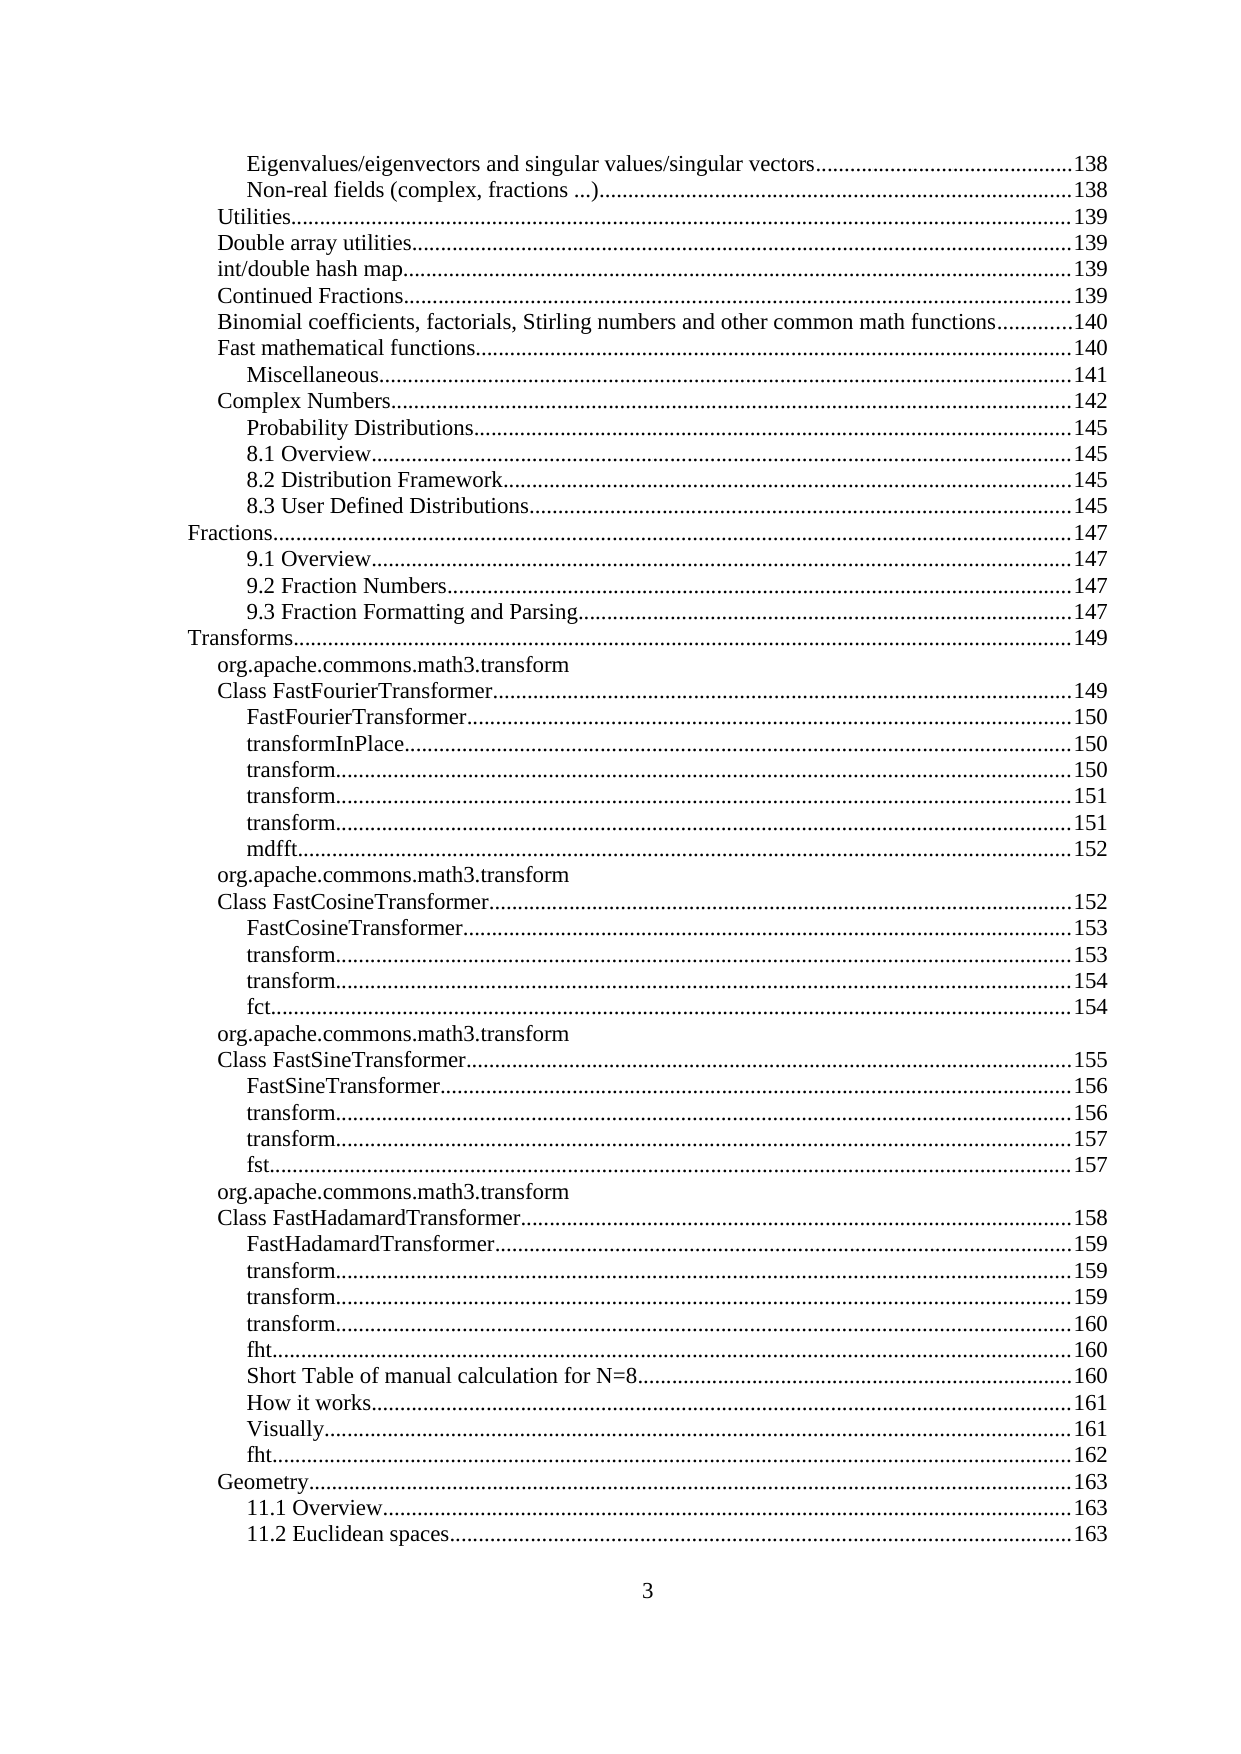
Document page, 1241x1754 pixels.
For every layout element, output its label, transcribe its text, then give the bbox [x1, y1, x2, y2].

text Double array utilities 139 [217, 229, 1108, 255]
text 9.3 Fraction Formatting and Parsing 147 [246, 598, 1108, 624]
text 8.3 User Defined Distributions 145 [246, 493, 1108, 519]
text Utilities 139 [217, 203, 1108, 229]
text fht 162 [246, 1441, 1108, 1468]
text transform 154 [246, 967, 1108, 993]
text Fractions 147 [187, 519, 1108, 545]
text transform 151 [246, 782, 1108, 809]
text transform 151 [246, 809, 1108, 835]
text Probability Distributions 145 [246, 413, 1108, 440]
text Complex Numbers 142 [217, 387, 1108, 413]
text org.apache.commons.math3.transform Class FastCosineTransformer 152 [217, 862, 1108, 914]
text org.apache.commons.math3.transform Class FastSineTransformer 155 [217, 1020, 1108, 1072]
text org.apache.commons.math3.transform Class FastHadamardTransformer 158 [217, 1178, 1108, 1231]
text fst 157 [246, 1151, 1108, 1178]
text Eigenvalues/eigenvectors and singular values/singular vectors 138 [246, 150, 1108, 176]
text 9.2 Fraction Numbers 147 [246, 572, 1108, 598]
text 9.1 Overview 147 [246, 545, 1108, 572]
text 8.1 Overview 145 [246, 440, 1108, 466]
text FastHadamardTransformer 159 [246, 1231, 1108, 1257]
text FastSineTransformer 156 [246, 1072, 1108, 1099]
text transform 159 [246, 1283, 1108, 1309]
text mdfft 152 [246, 835, 1108, 862]
text Miscellaneous 141 [246, 361, 1108, 387]
text Non-real fields (complex, fractions ...) 138 [246, 176, 1108, 203]
text Geometry 163 [217, 1468, 1108, 1494]
text 8.2 Distribution Framework 145 [246, 466, 1108, 493]
text org.apache.commons.math3.transform Class FastFourierTransformer 149 [217, 651, 1108, 703]
text transform 159 [246, 1257, 1108, 1283]
text transform 156 [246, 1099, 1108, 1125]
text Short Table of manual calculation for N=8 160 [246, 1362, 1108, 1389]
text Continued Fractions 139 [217, 282, 1108, 308]
text How it works 161 [246, 1389, 1108, 1415]
text 11.1 Overview 163 [246, 1494, 1108, 1520]
text transform 153 [246, 941, 1108, 967]
text fht 160 [246, 1336, 1108, 1362]
text transform 160 [246, 1309, 1108, 1336]
text 11.2 Euclidean spaces 163 [246, 1520, 1108, 1547]
text FastCosineTransformer 153 [246, 914, 1108, 941]
text transformInPlace 150 [246, 730, 1108, 756]
text transform 157 [246, 1125, 1108, 1151]
text FastFourierTransformer 150 [246, 703, 1108, 730]
text Binomial coefficients, factorials, Stirling numbers and other common math functions 140 [217, 308, 1108, 334]
text Visually 161 [246, 1415, 1108, 1441]
text int/double hash map 139 [217, 255, 1108, 282]
text Fast mathematical functions 140 [217, 334, 1108, 361]
text fct 154 [246, 993, 1108, 1020]
text transform 150 [246, 756, 1108, 782]
text Transforms 149 [187, 624, 1108, 651]
